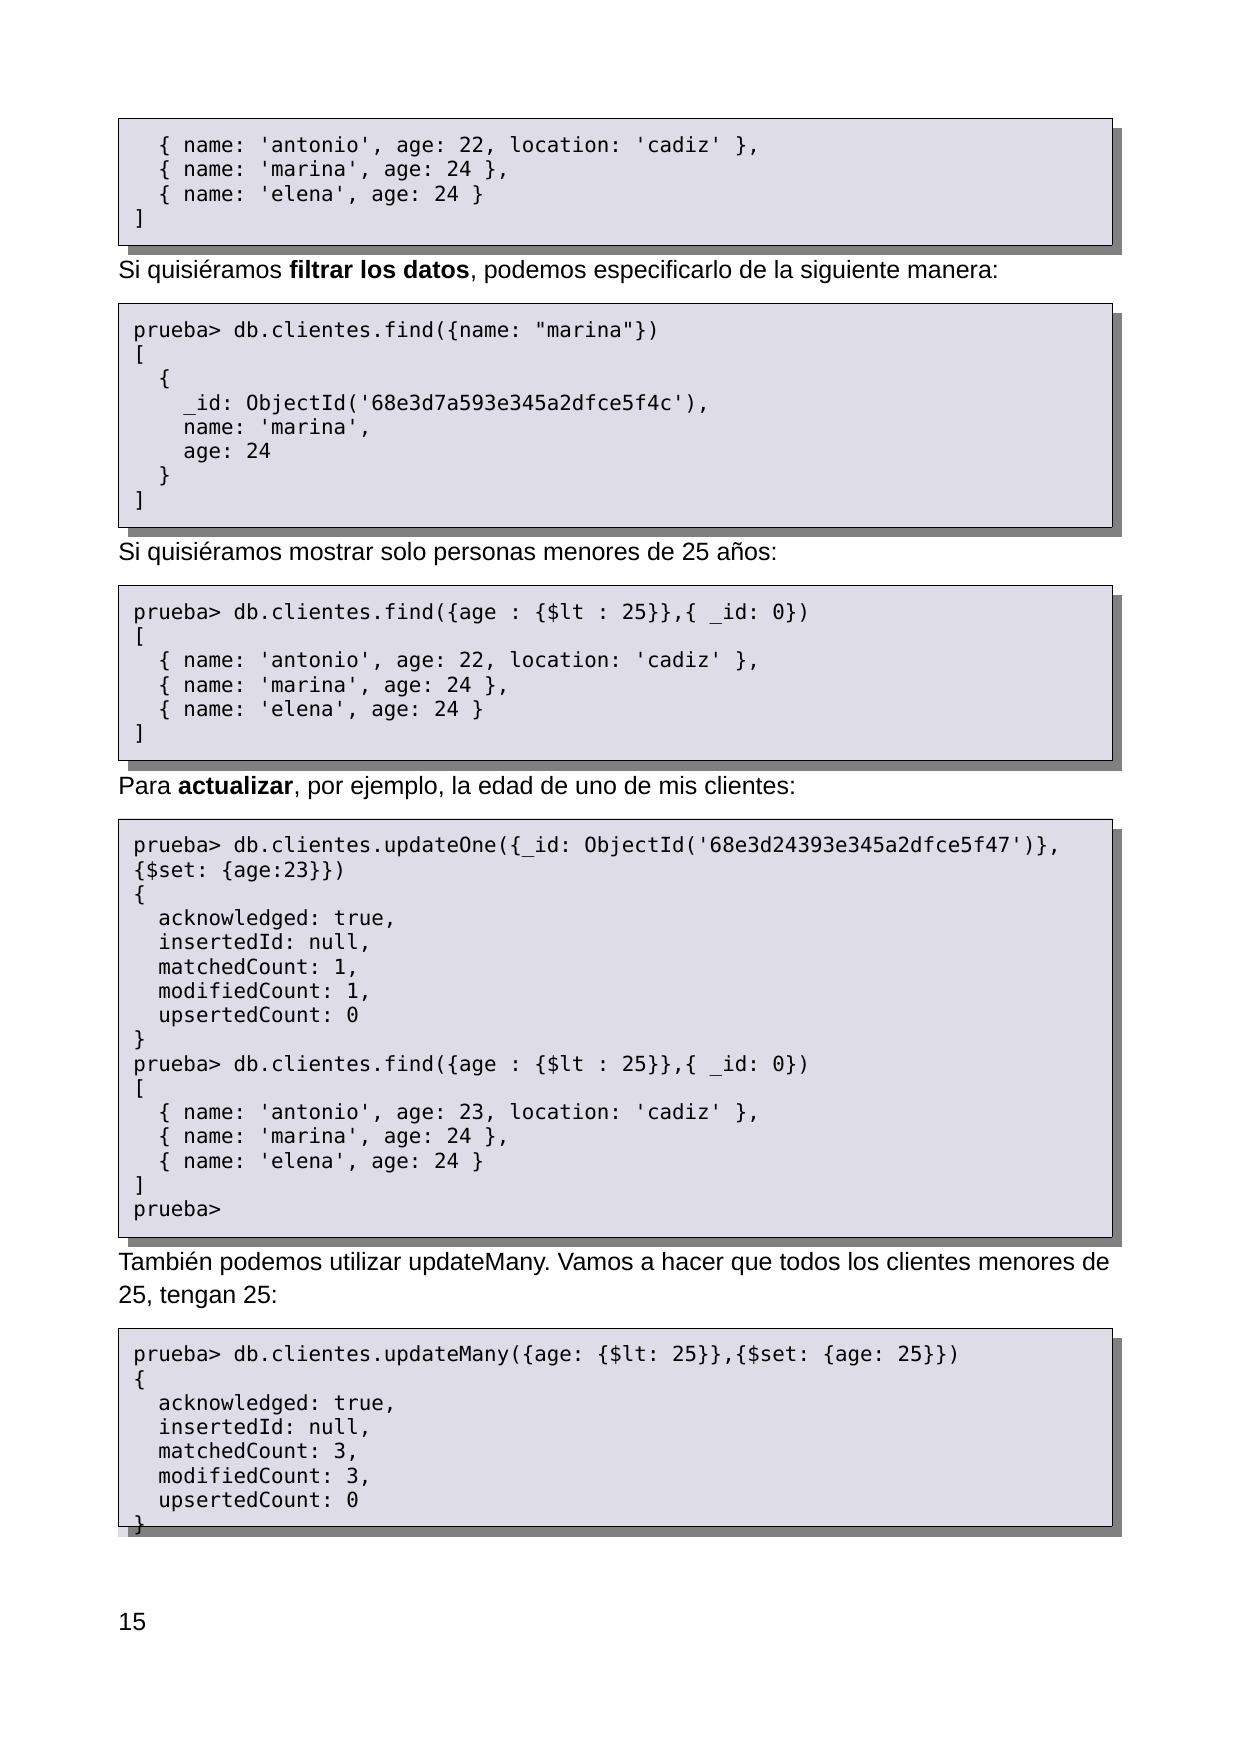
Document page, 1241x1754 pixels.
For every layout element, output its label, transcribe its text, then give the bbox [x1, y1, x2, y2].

text [ [162, 609, 167, 618]
text { name: 'elena', age: 24 } [119, 1134, 1112, 1158]
text [ [474, 609, 480, 617]
text { name: 'elena', age: 24 } [119, 682, 1112, 706]
text } [274, 1013, 280, 1021]
text Si quisiéramos mostrar solo personas menores de 25 años: [118, 537, 1122, 566]
text matchedCount: 3, [119, 1425, 1112, 1449]
text insertedId: null, [119, 916, 1112, 940]
text [ [162, 327, 167, 336]
text [ [775, 1061, 781, 1070]
text [ [424, 1061, 430, 1070]
text age: 24 [119, 424, 1112, 449]
text ] [119, 1158, 1112, 1182]
text { name: 'marina', age: 24 }, [119, 658, 1112, 682]
text { name: 'marina', age: 24 }, [119, 1110, 1112, 1134]
text upsertedCount: 0 [119, 988, 1112, 1013]
text [ [119, 327, 1112, 352]
text } [249, 1013, 255, 1021]
text prueba> db.clientes.find({age : {$lt : 25}},{ _id: 0}) [119, 1037, 1112, 1061]
text [ [187, 609, 192, 618]
text { name: 'antonio', age: 23, location: 'cadiz' }, [119, 1085, 1112, 1110]
text } [162, 1013, 167, 1021]
text [ [250, 327, 255, 336]
text { [119, 867, 1112, 891]
text prueba> [119, 1182, 1112, 1237]
text { name: 'marina', age: 24 }, [119, 142, 1112, 167]
text } [119, 1497, 1112, 1526]
text [ [775, 609, 781, 618]
text Si quisiéramos filtrar los datos, podemos especificarlo de la siguiente manera: [118, 255, 1122, 284]
text { name: 'antonio', age: 22, location: 'cadiz' }, [119, 633, 1112, 658]
text [ [474, 1061, 480, 1069]
text prueba> db.clientes.find({name: "marina"}) [119, 304, 1112, 327]
text insertedId: null, [119, 1400, 1112, 1425]
text [ [236, 1061, 242, 1070]
text [ [424, 609, 430, 618]
text _id: ObjectId('68e3d7a593e345a2dfce5f4c'), [119, 376, 1112, 400]
text [ [137, 609, 142, 618]
text [ [236, 327, 242, 336]
text } [199, 449, 205, 456]
text } [174, 1013, 179, 1021]
text [ [137, 327, 142, 336]
text modifiedCount: 3, [119, 1449, 1112, 1473]
text ] [119, 473, 1112, 527]
text { [119, 352, 1112, 376]
text [ [137, 1061, 142, 1070]
text ] [386, 1158, 392, 1166]
text [ [250, 1061, 255, 1070]
text { [119, 1352, 1112, 1376]
text [ [250, 609, 255, 618]
text [ [424, 327, 430, 336]
text prueba> db.clientes.find({age : {$lt : 25}},{ _id: 0}) [119, 586, 1112, 609]
text [ [737, 609, 743, 618]
text } [287, 1013, 292, 1021]
text { name: 'antonio', age: 22, location: 'cadiz' }, [119, 119, 1112, 142]
text prueba> db.clientes.updateMany({age: {$lt: 25}},{$set: {age: 25}}) [119, 1329, 1112, 1352]
text [ [187, 327, 192, 336]
text [ [119, 609, 1112, 633]
text matchedCount: 1, [119, 940, 1112, 964]
text } [119, 1013, 1112, 1037]
text ] [119, 191, 1112, 245]
text } [119, 449, 1112, 473]
text Para actualizar, por ejemplo, la edad de uno de mis clientes: [118, 771, 1122, 799]
text { name: 'elena', age: 24 } [119, 167, 1112, 191]
text [ [162, 1061, 167, 1070]
text upsertedCount: 0 [119, 1473, 1112, 1497]
text [ [737, 1061, 743, 1070]
text acknowledged: true, [119, 891, 1112, 916]
text acknowledged: true, [119, 1376, 1112, 1400]
text [ [236, 609, 242, 618]
text } [349, 1013, 355, 1021]
text prueba> db.clientes.updateOne({_id: ObjectId('68e3d24393e345a2dfce5f47')},{$set: {age:23}}) [119, 820, 1112, 867]
text ] [119, 706, 1112, 760]
text También podemos utilizar updateMany. Vamos a hacer que todos los clientes menores de 25, tengan 25: [118, 1247, 1122, 1309]
text name: 'marina', [119, 400, 1112, 424]
text modifiedCount: 1, [119, 964, 1112, 988]
text [ [119, 1061, 1112, 1085]
text [ [187, 1061, 192, 1070]
text [118, 1527, 128, 1537]
